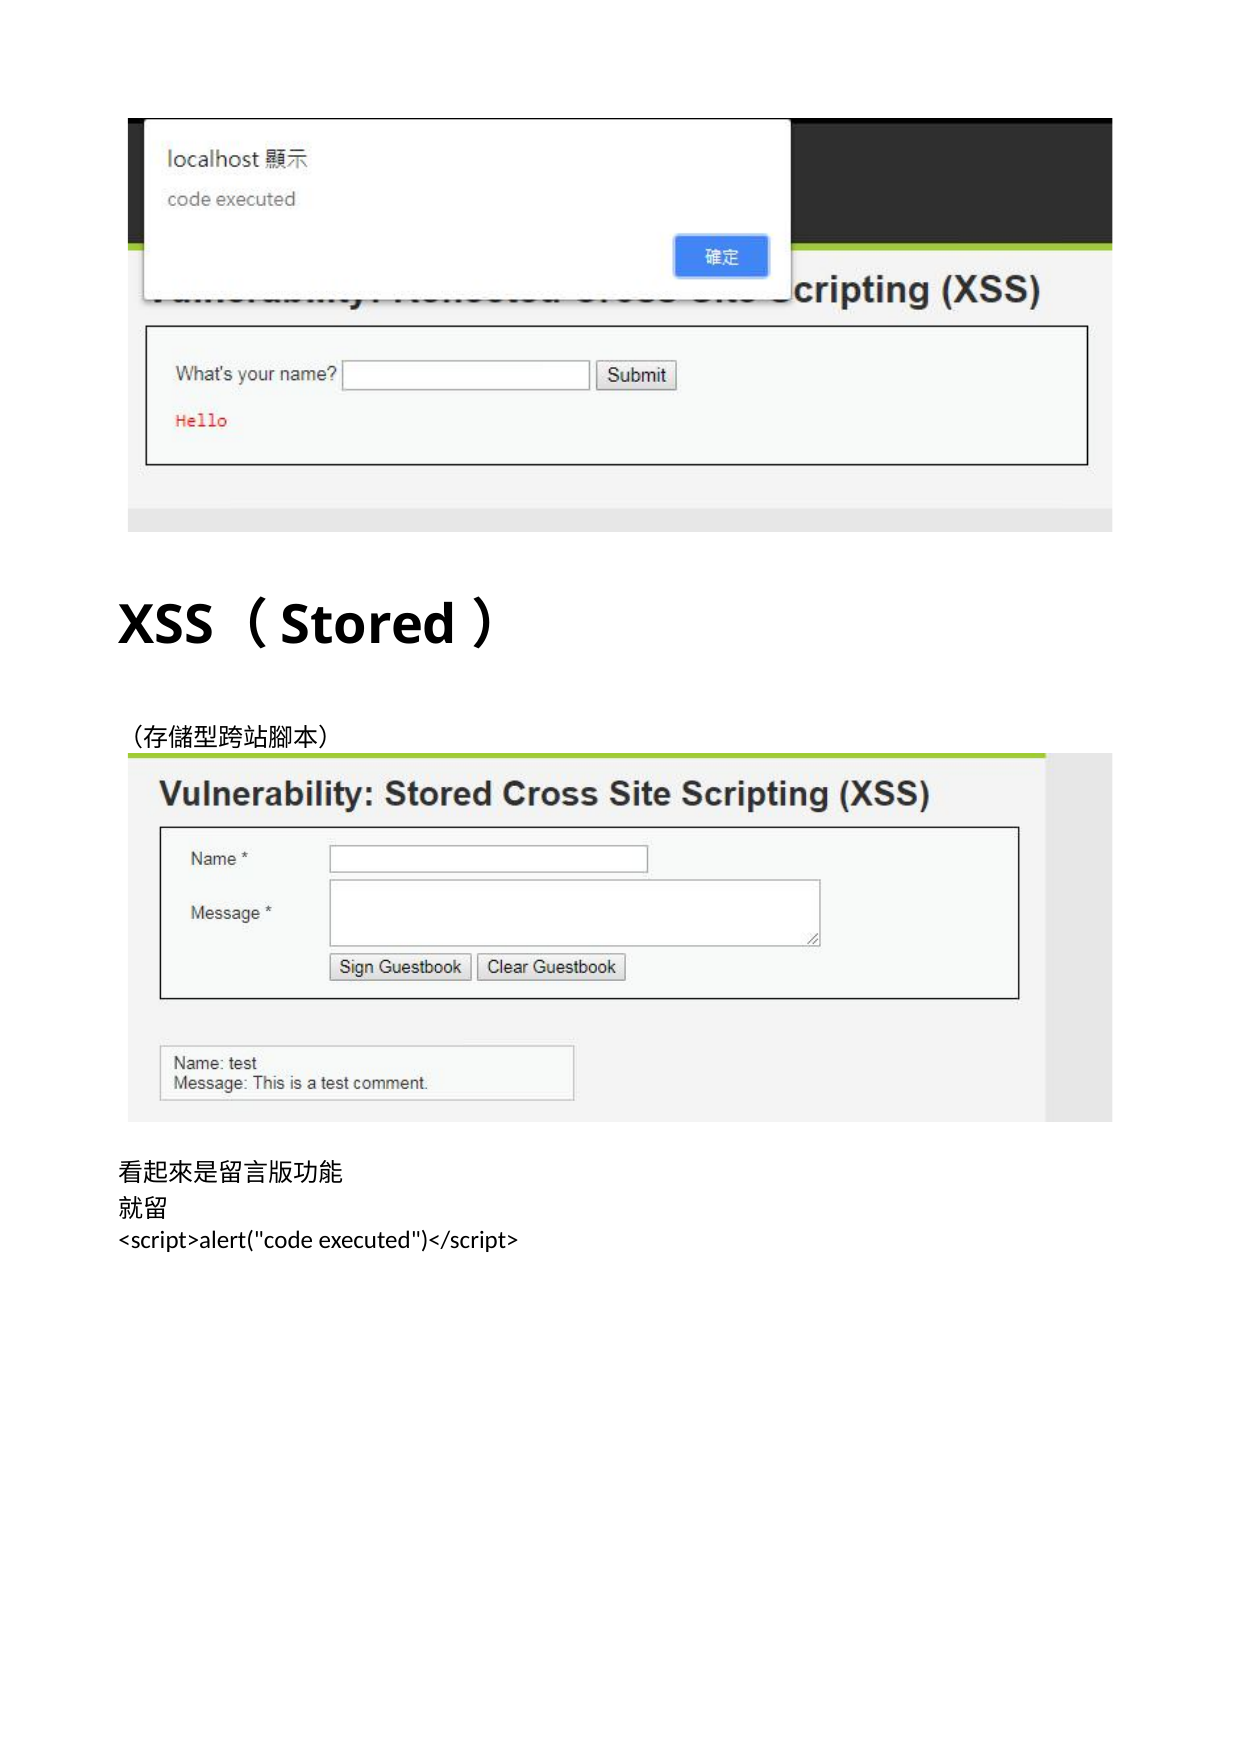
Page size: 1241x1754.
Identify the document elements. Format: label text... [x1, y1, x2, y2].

picture [127, 118, 1113, 532]
text 看起來是留言版功能 [118, 1152, 1122, 1188]
text （存儲型跨站腳本） [118, 717, 1122, 754]
text 就留 [118, 1188, 1122, 1225]
subtitle XSS（ Stored ） [118, 581, 1122, 659]
picture [127, 753, 1113, 1122]
text <script>alert("code executed")</script> [118, 1225, 1122, 1255]
